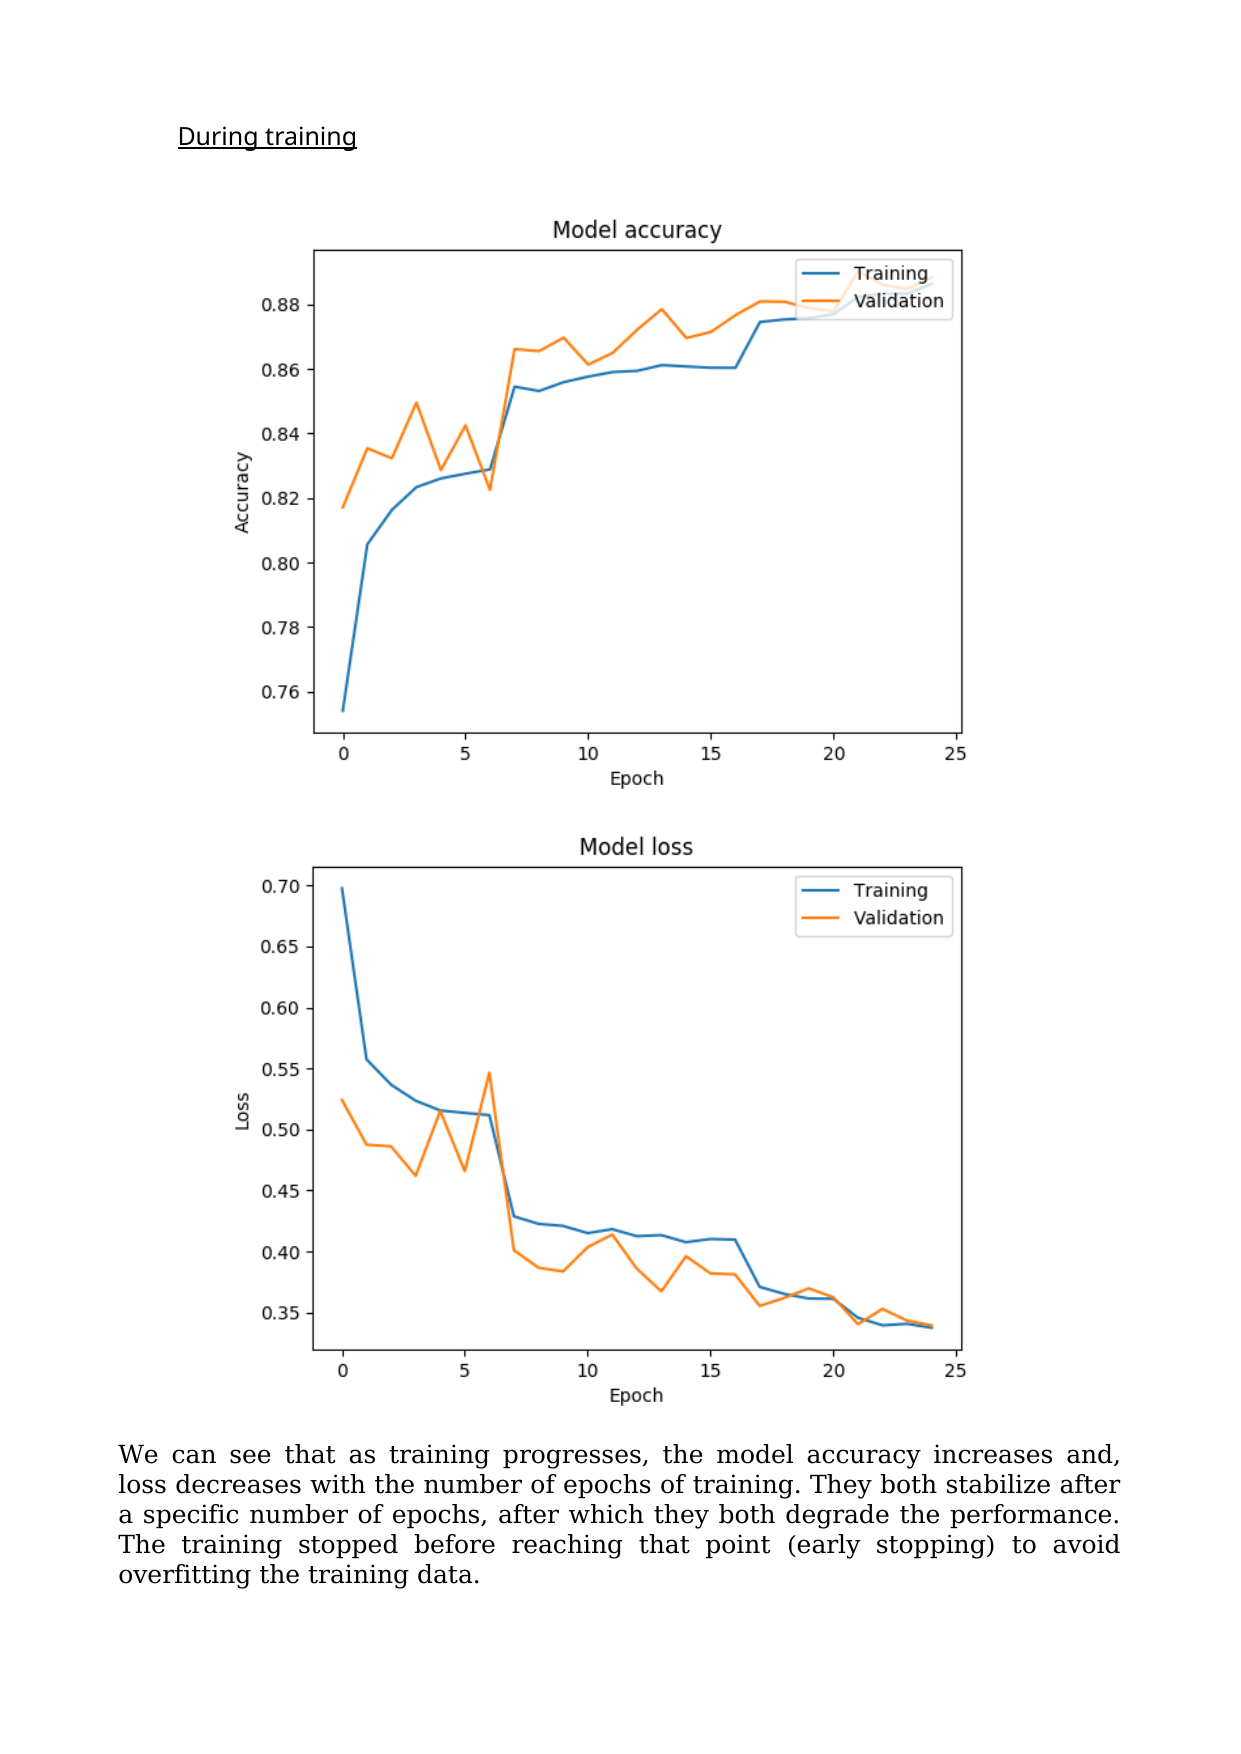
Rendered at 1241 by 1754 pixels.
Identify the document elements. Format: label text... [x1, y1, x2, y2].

text During training [177, 118, 1122, 152]
picture [209, 205, 1045, 794]
picture [208, 821, 1045, 1409]
text We can see that as training progresses, the model accuracy increases and, loss decreases with the number of epochs of training. They both stabilize after a specific number of epochs, after which they both degrade the performance. The training stopped before reaching that point (early stopping) to avoid overfitting the training data. [118, 1439, 1122, 1589]
